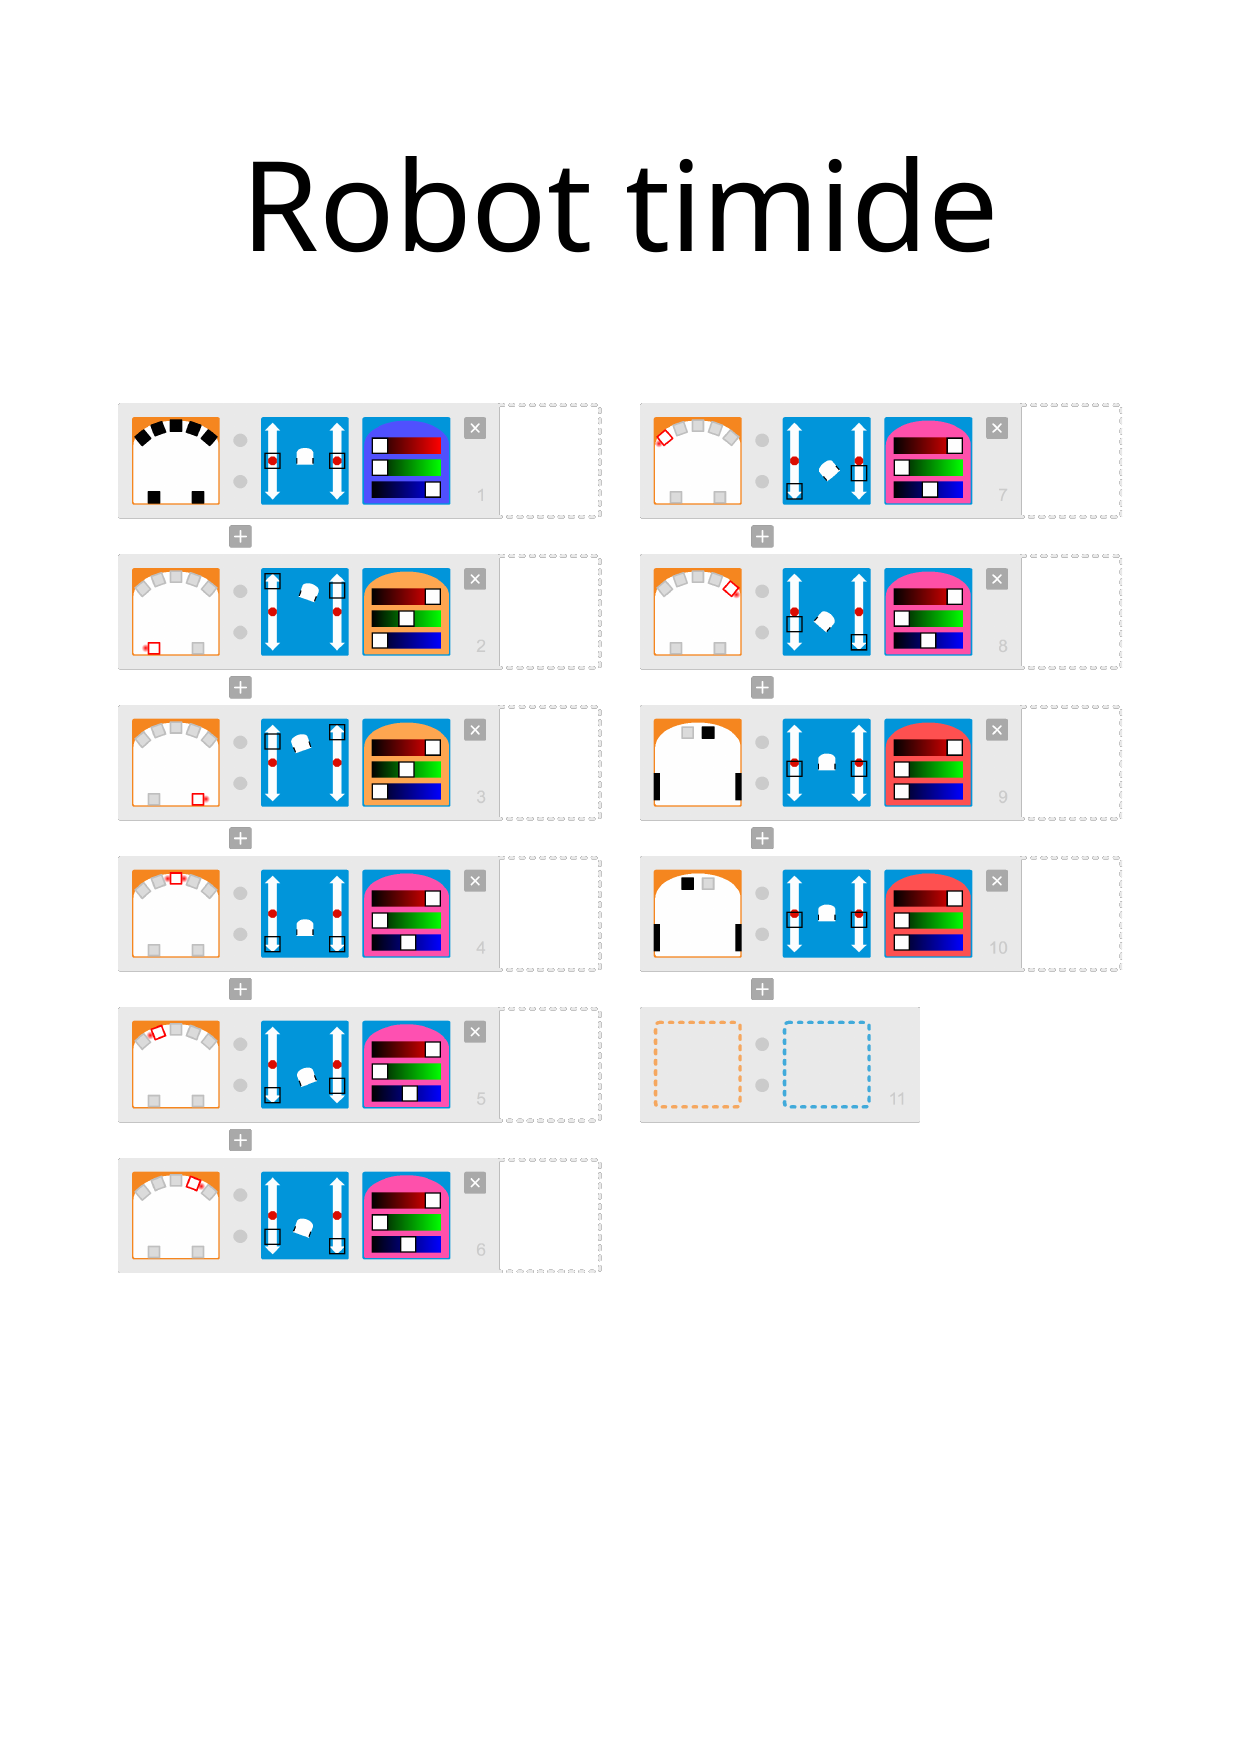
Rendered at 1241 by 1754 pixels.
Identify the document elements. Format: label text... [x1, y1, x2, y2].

text Robot timide [118, 118, 1122, 288]
picture [118, 403, 1123, 1273]
